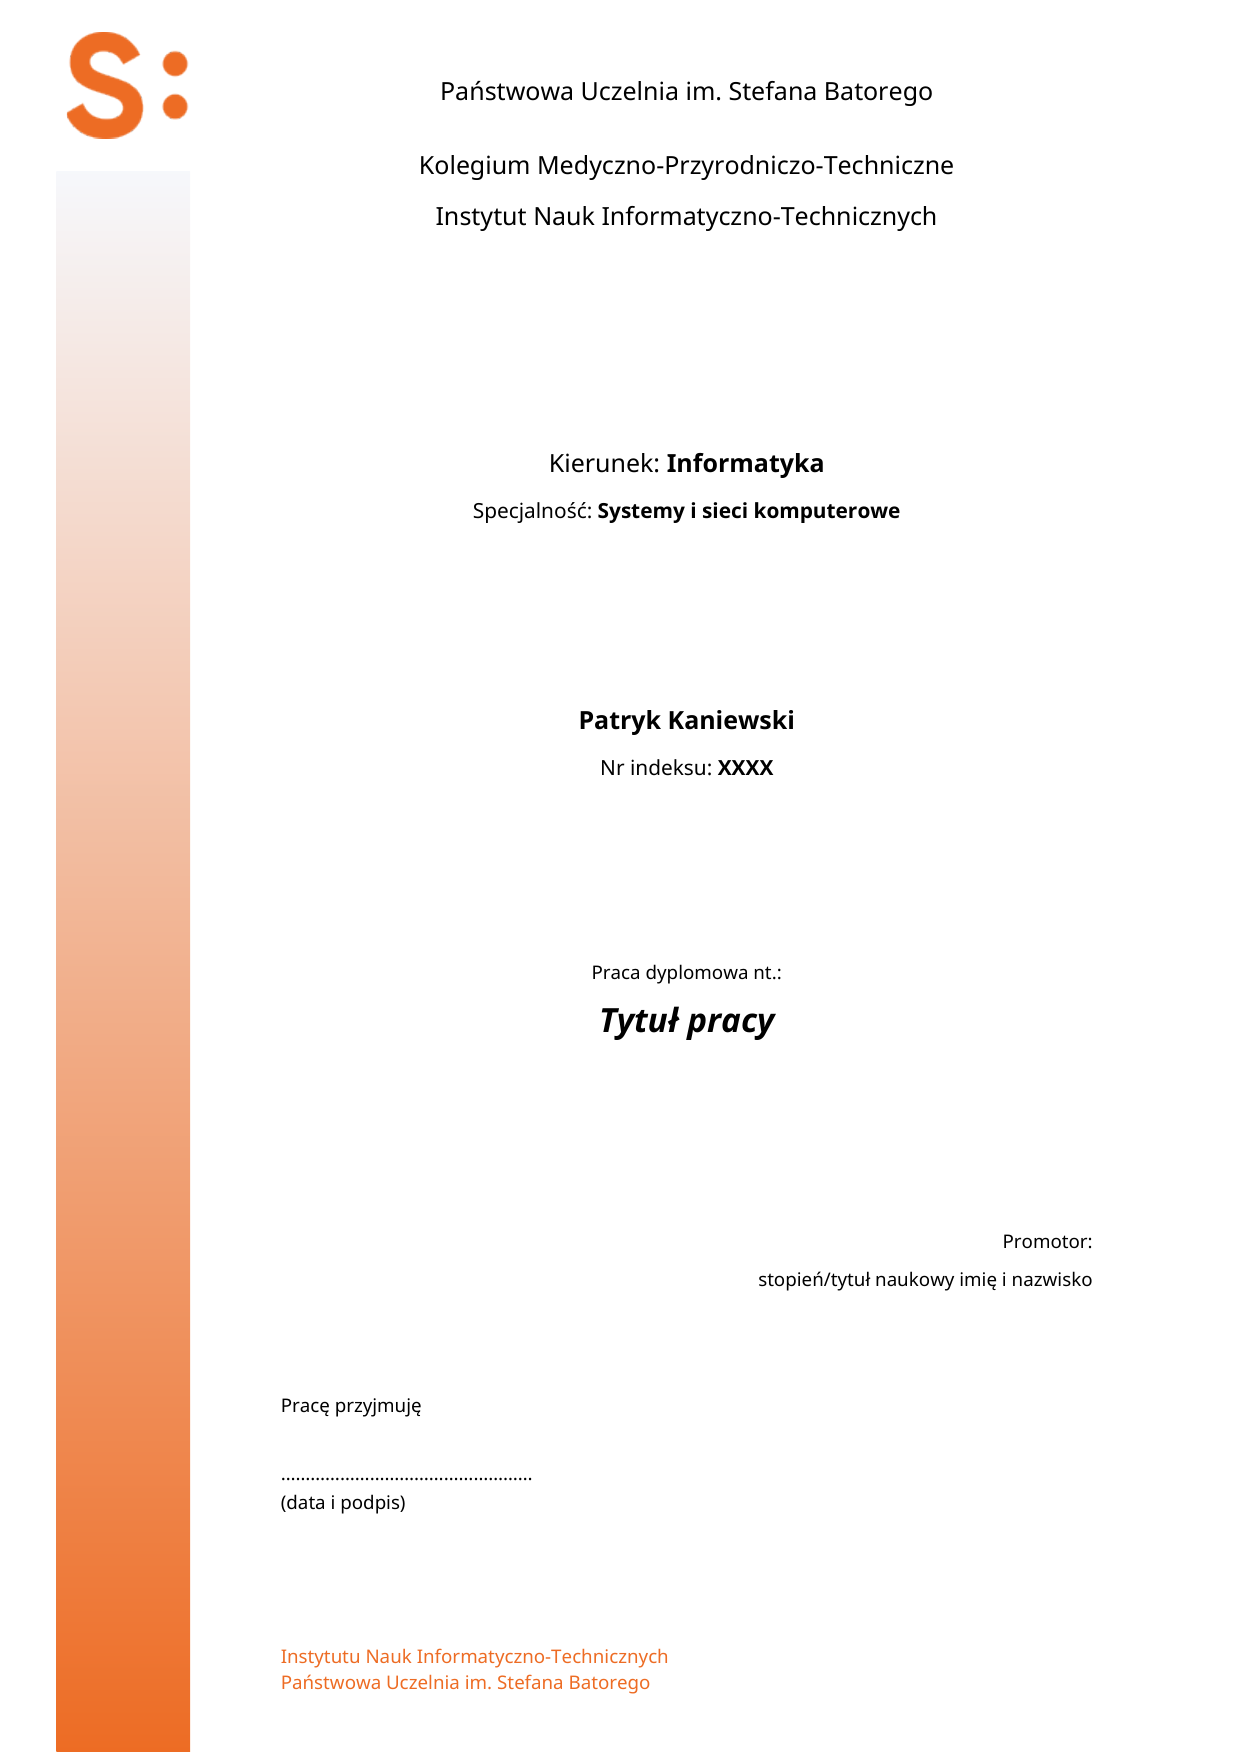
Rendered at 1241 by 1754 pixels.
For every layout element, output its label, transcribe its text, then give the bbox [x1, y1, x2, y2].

text Pracę przyjmuję [207, 1393, 1092, 1418]
text Kierunek: Informatyka [207, 446, 1092, 480]
text Nr indeksu: XXXX [207, 753, 1092, 782]
text …………………………………………… [207, 1460, 1092, 1486]
text Promotor: [207, 1228, 1092, 1254]
text Patryk Kaniewski [207, 702, 1092, 736]
text stopień/tytuł naukowy imię i nazwisko [207, 1267, 1092, 1292]
text Instytut Nauk Informatyczno-Technicznych [207, 199, 1092, 233]
text Specjalność: Systemy i sieci komputerowe [207, 497, 1092, 525]
text (data i podpis) [207, 1489, 1092, 1515]
text Praca dyplomowa nt.: [207, 959, 1092, 984]
picture [66, 32, 192, 139]
text Kolegium Medyczno-Przyrodniczo-Techniczne [207, 148, 1092, 182]
text Tytuł pracy [207, 997, 1092, 1043]
